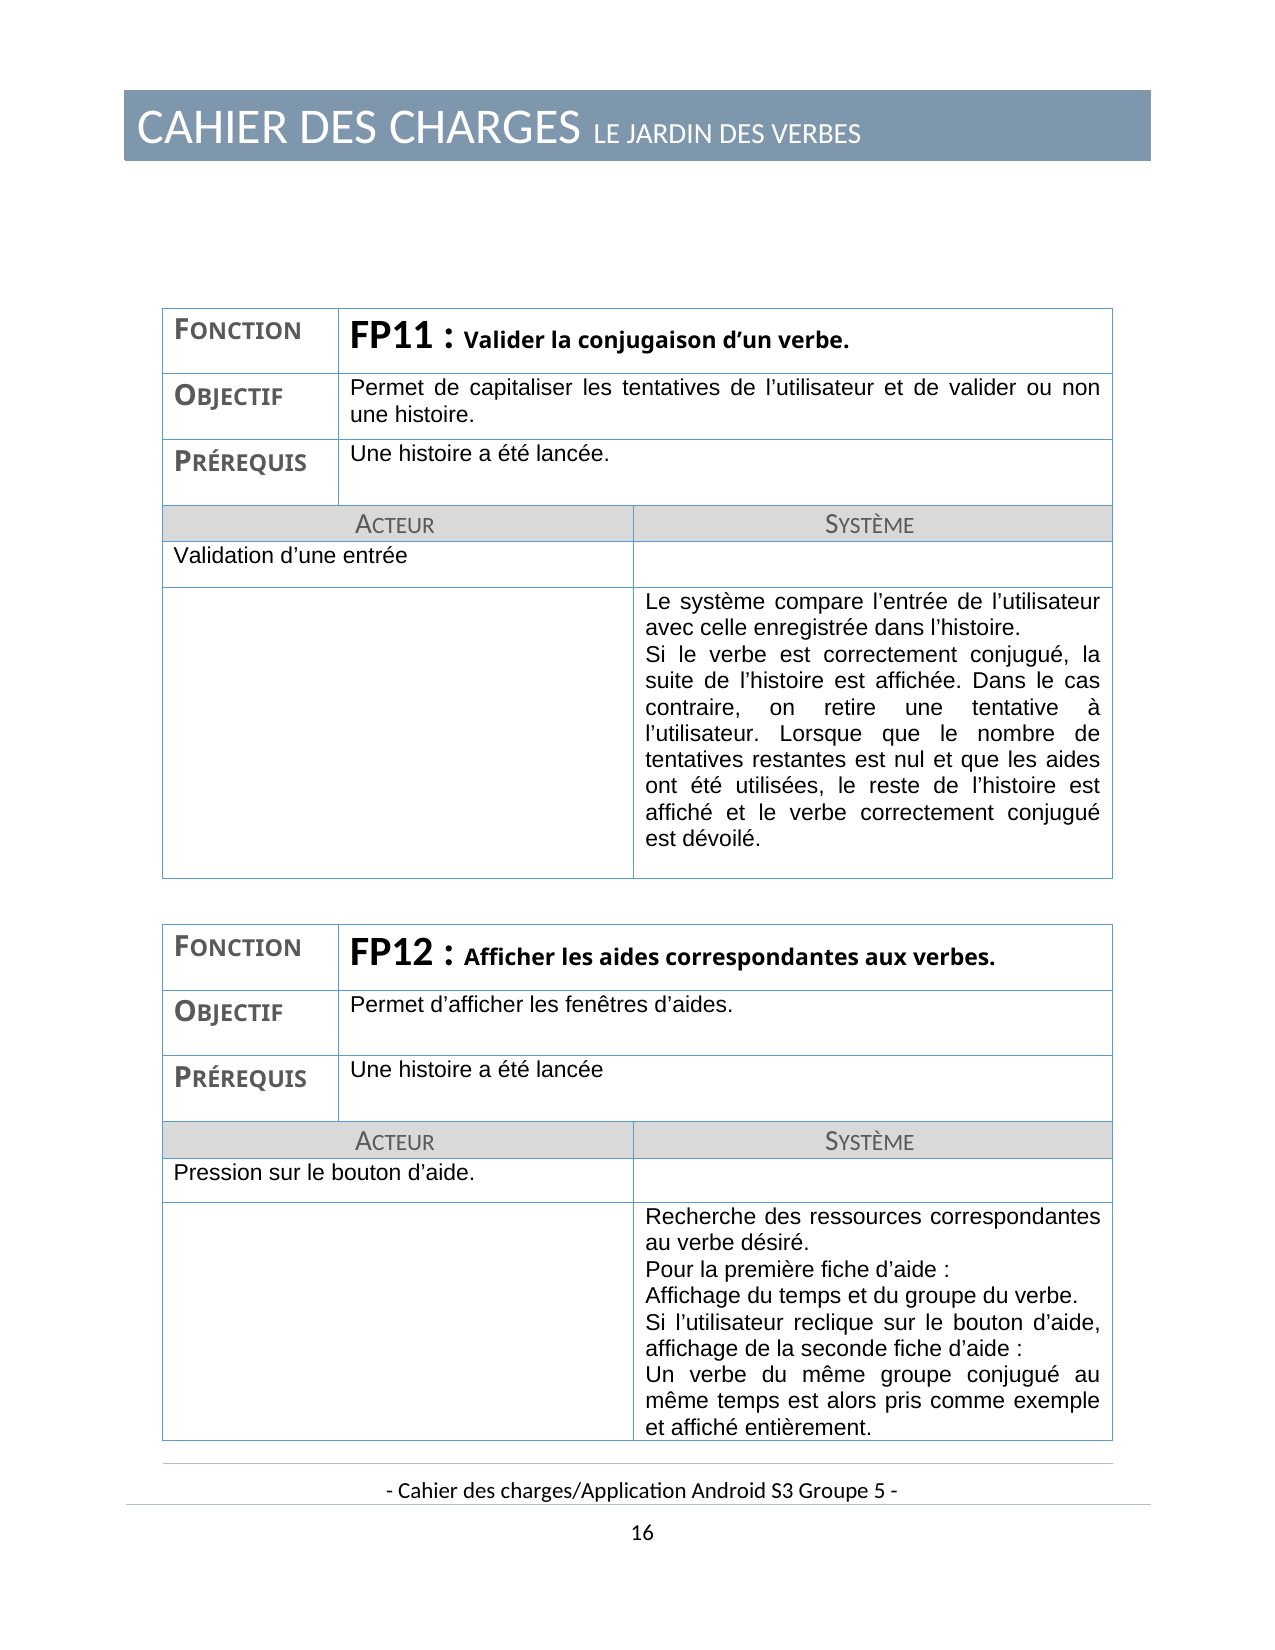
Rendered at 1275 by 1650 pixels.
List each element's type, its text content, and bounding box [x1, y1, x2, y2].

table_cell Système [634, 506, 1112, 541]
table_cell Une histoire a été lancée [339, 1056, 1112, 1121]
table_cell Prérequis [163, 440, 338, 504]
table_cell Validation d’une entrée [163, 542, 633, 587]
table_cell [634, 1159, 1112, 1202]
table_cell Recherche des ressources correspondantes au verbe désiré. Pour la première fiche d’aide : Affichage du temps et du groupe du verbe. Si l’utilisateur reclique sur le bouton d’aide, affichage de la seconde fiche d’aide : Un verbe du même groupe conjugué au même temps est alors pris comme exemple et affiché entièrement. [634, 1203, 1112, 1440]
table_header FP11 : Valider la conjugaison d’un verbe. [339, 309, 1112, 373]
table_cell Acteur [163, 1122, 633, 1158]
table_header FP12 : Afficher les aides correspondantes aux verbes. [339, 925, 1112, 989]
table_cell Pression sur le bouton d’aide. [163, 1159, 633, 1202]
table_cell Permet d’afficher les fenêtres d’aides. [339, 991, 1112, 1055]
table_cell [634, 542, 1112, 587]
table_cell Acteur [163, 506, 633, 541]
table_cell Objectif [163, 991, 338, 1055]
table_cell Objectif [163, 374, 338, 439]
table_cell Une histoire a été lancée. [339, 440, 1112, 504]
table_cell Permet de capitaliser les tentatives de l’utilisateur et de valider ou non une histoire. [339, 374, 1112, 439]
table_cell Prérequis [163, 1056, 338, 1121]
table_header Fonction [163, 309, 338, 373]
table_cell [163, 588, 633, 878]
table_header Fonction [163, 925, 338, 989]
table_cell Système [634, 1122, 1112, 1158]
table_cell Le système compare l’entrée de l’utilisateur avec celle enregistrée dans l’histoire. Si le verbe est correctement conjugué, la suite de l’histoire est affichée. Dans le cas contraire, on retire une tentative à l’utilisateur. Lorsque que le nombre de tentatives restantes est nul et que les aides ont été utilisées, le reste de l’histoire est affiché et le verbe correctement conjugué est dévoilé. [634, 588, 1112, 878]
table_cell [163, 1203, 633, 1440]
